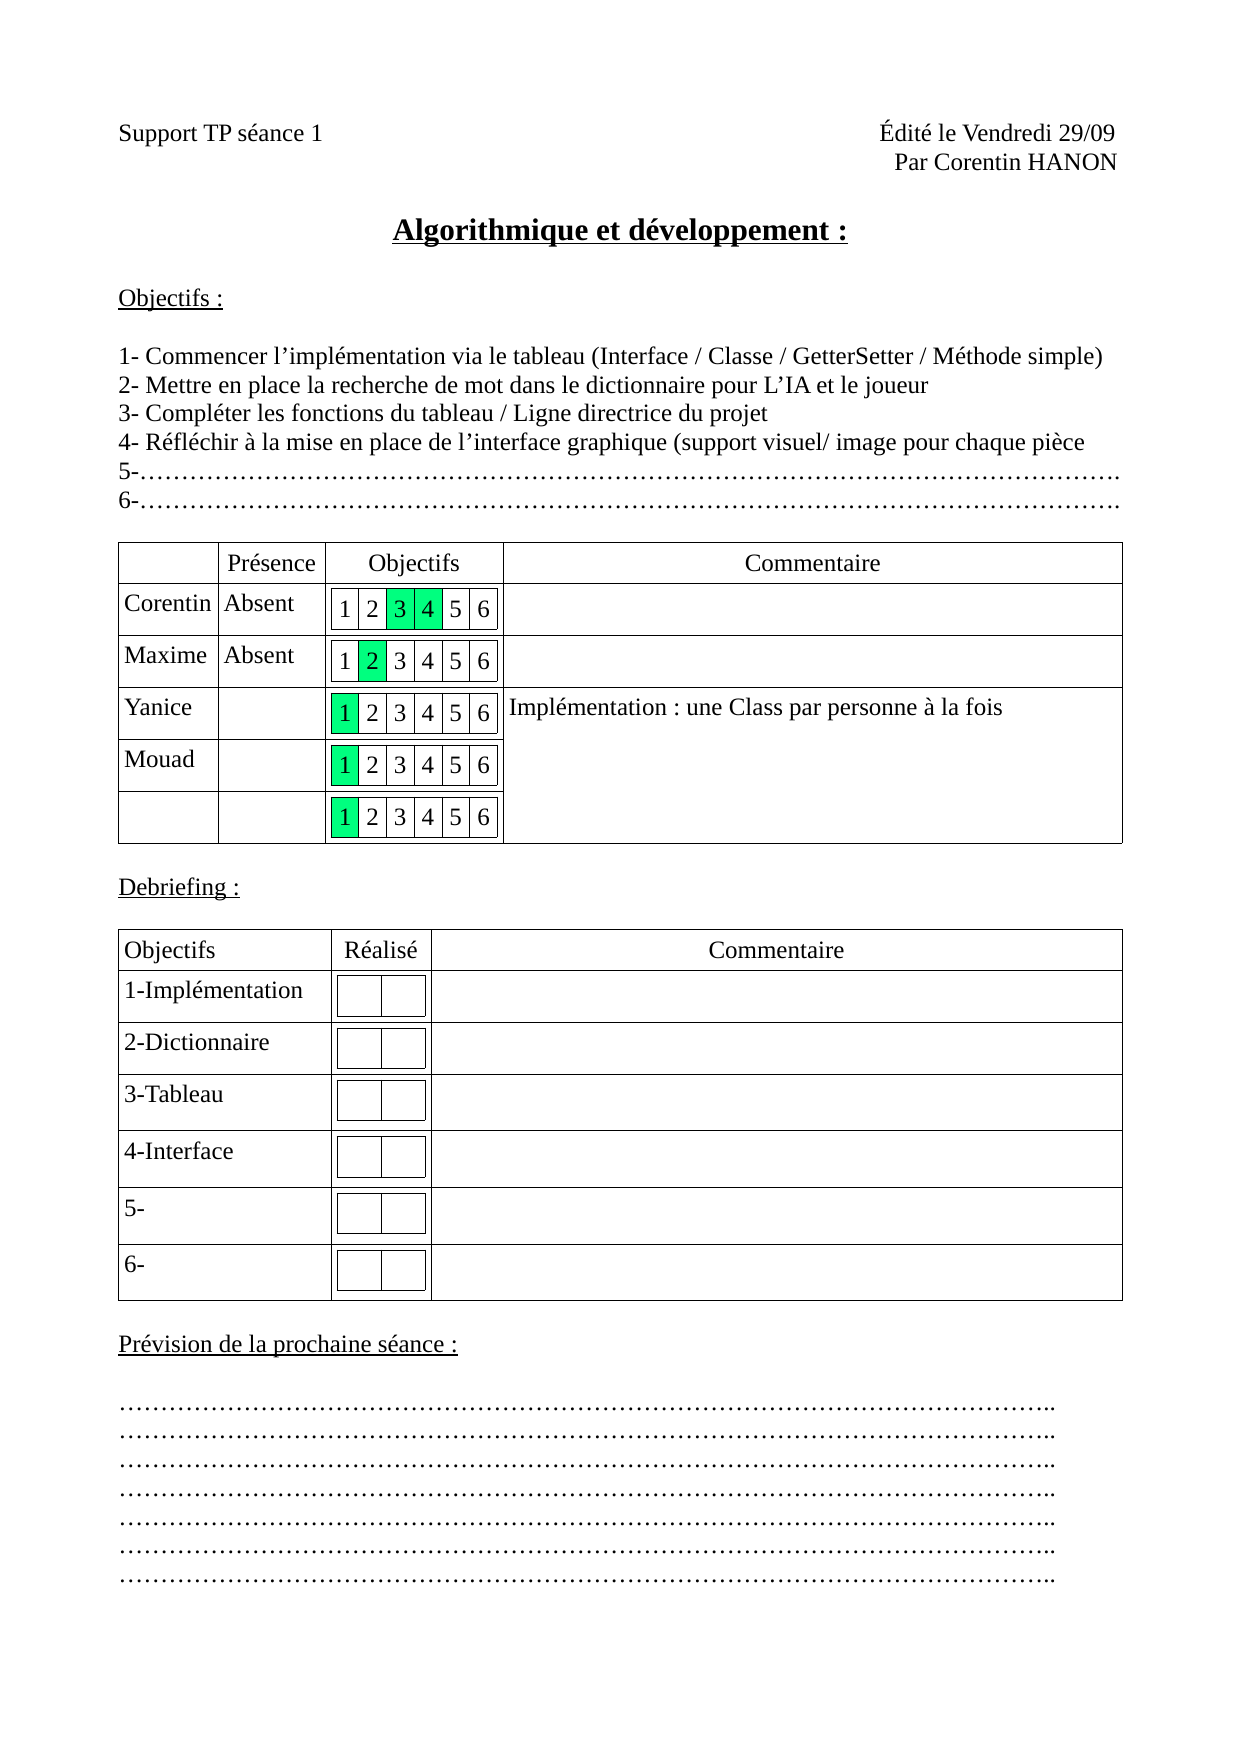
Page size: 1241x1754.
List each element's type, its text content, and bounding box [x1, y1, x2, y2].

table_cell 5- [119, 1188, 331, 1244]
table_cell Absent [219, 584, 325, 634]
table_cell [326, 740, 503, 791]
table_cell 1-Implémentation [119, 971, 331, 1022]
text Objectifs : [118, 283, 1122, 312]
table_header 3 [387, 694, 414, 733]
table_cell [326, 636, 503, 687]
table_header 4 [415, 589, 442, 629]
table_cell [504, 584, 1122, 634]
text 4- Réfléchir à la mise en place de l’interface graphique (support visuel/ image pour chaque pièce [118, 427, 1122, 456]
table_header [338, 1137, 381, 1177]
table_header 5 [443, 694, 469, 733]
text 2- Mettre en place la recherche de mot dans le dictionnaire pour L’IA et le joueur [118, 370, 1122, 398]
table_header Commentaire [504, 543, 1122, 582]
table_header Réalisé [332, 930, 431, 969]
table_header 5 [443, 746, 469, 785]
table_header 4 [415, 694, 442, 733]
table_cell Corentin [119, 584, 218, 634]
table_header [338, 1029, 381, 1068]
table_header 3 [387, 589, 414, 629]
table_cell [432, 1131, 1122, 1187]
table_cell Yanice [119, 688, 218, 739]
table_cell [432, 1023, 1122, 1074]
table_cell [326, 792, 503, 843]
table_header [338, 1251, 381, 1290]
table_header 1 [332, 694, 358, 733]
table_header Objectifs [326, 543, 503, 582]
table_cell [219, 688, 325, 739]
table_header 5 [443, 589, 469, 629]
table_cell [332, 1075, 431, 1130]
text Support TP séance 1 Édité le Vendredi 29/09 [118, 118, 1122, 147]
table_cell Implémentation : une Class par personne à la fois [504, 688, 1122, 843]
table_header [382, 976, 425, 1016]
table_cell Absent [219, 636, 325, 687]
table_header [382, 1137, 425, 1177]
table_header Commentaire [432, 930, 1122, 969]
text Debriefing : [118, 872, 1122, 901]
table_cell Maxime [119, 636, 218, 687]
text Par Corentin HANON [118, 147, 1122, 176]
table_header 1 [332, 746, 358, 785]
table_header 2 [359, 589, 386, 629]
table_cell [332, 1023, 431, 1074]
table_header [338, 1081, 381, 1120]
text 5-………………………………………………………………………………………………………. [118, 456, 1122, 485]
table_header 4 [415, 798, 442, 837]
text 6-………………………………………………………………………………………………………. [118, 485, 1122, 513]
table_cell [432, 1075, 1122, 1130]
table_cell Mouad [119, 740, 218, 791]
text …………………………………………………………………………………………………..…………………………………………………………………………………………………..…………………………………………………………………………………………………..…………………………………………………………………………………………………..…………………………………………………………………………………………………..…………………………………………………………………………………………………..………………………………………………………………………………………………….. [118, 1387, 1122, 1588]
table_header Objectifs [119, 930, 331, 969]
table_cell [326, 688, 503, 739]
table_header 2 [359, 641, 386, 681]
table_cell 3-Tableau [119, 1075, 331, 1130]
table_header 3 [387, 641, 414, 681]
text 1- Commencer l’implémentation via le tableau (Interface / Classe / GetterSetter / Méthode simple) [118, 341, 1122, 370]
table_header 1 [332, 589, 358, 629]
table_header Présence [219, 543, 325, 582]
table_header 4 [415, 746, 442, 785]
table_cell [332, 1188, 431, 1244]
table_header [119, 543, 218, 582]
table_cell [119, 792, 218, 843]
table_header [338, 976, 381, 1016]
table_header 1 [332, 641, 358, 681]
table_header 4 [415, 641, 442, 681]
table_cell [432, 971, 1122, 1022]
table_cell [432, 1245, 1122, 1300]
table_header 2 [359, 694, 386, 733]
table_header 1 [332, 798, 358, 837]
table_cell [332, 1245, 431, 1300]
text Algorithmique et développement : [118, 212, 1122, 247]
table_header 5 [443, 798, 469, 837]
table_header 3 [387, 798, 414, 837]
table_header [338, 1194, 381, 1233]
table_cell [432, 1188, 1122, 1244]
table_cell 6- [119, 1245, 331, 1300]
table_header 2 [359, 798, 386, 837]
table_header 6 [470, 589, 497, 629]
table_cell [326, 584, 503, 634]
table_cell 4-Interface [119, 1131, 331, 1187]
table_header 6 [470, 641, 497, 681]
table_cell 2-Dictionnaire [119, 1023, 331, 1074]
table_cell [219, 740, 325, 791]
table_cell [332, 1131, 431, 1187]
table_header [382, 1029, 425, 1068]
table_header 6 [470, 798, 497, 837]
table_header 2 [359, 746, 386, 785]
table_header 6 [470, 694, 497, 733]
table_header [382, 1081, 425, 1120]
table_header [382, 1194, 425, 1233]
text 3- Compléter les fonctions du tableau / Ligne directrice du projet [118, 398, 1122, 427]
text Prévision de la prochaine séance : [118, 1329, 1122, 1358]
table_header 5 [443, 641, 469, 681]
table_cell [332, 971, 431, 1022]
table_header [382, 1251, 425, 1290]
table_header 3 [387, 746, 414, 785]
table_cell [504, 636, 1122, 687]
table_header 6 [470, 746, 497, 785]
table_cell [219, 792, 325, 843]
